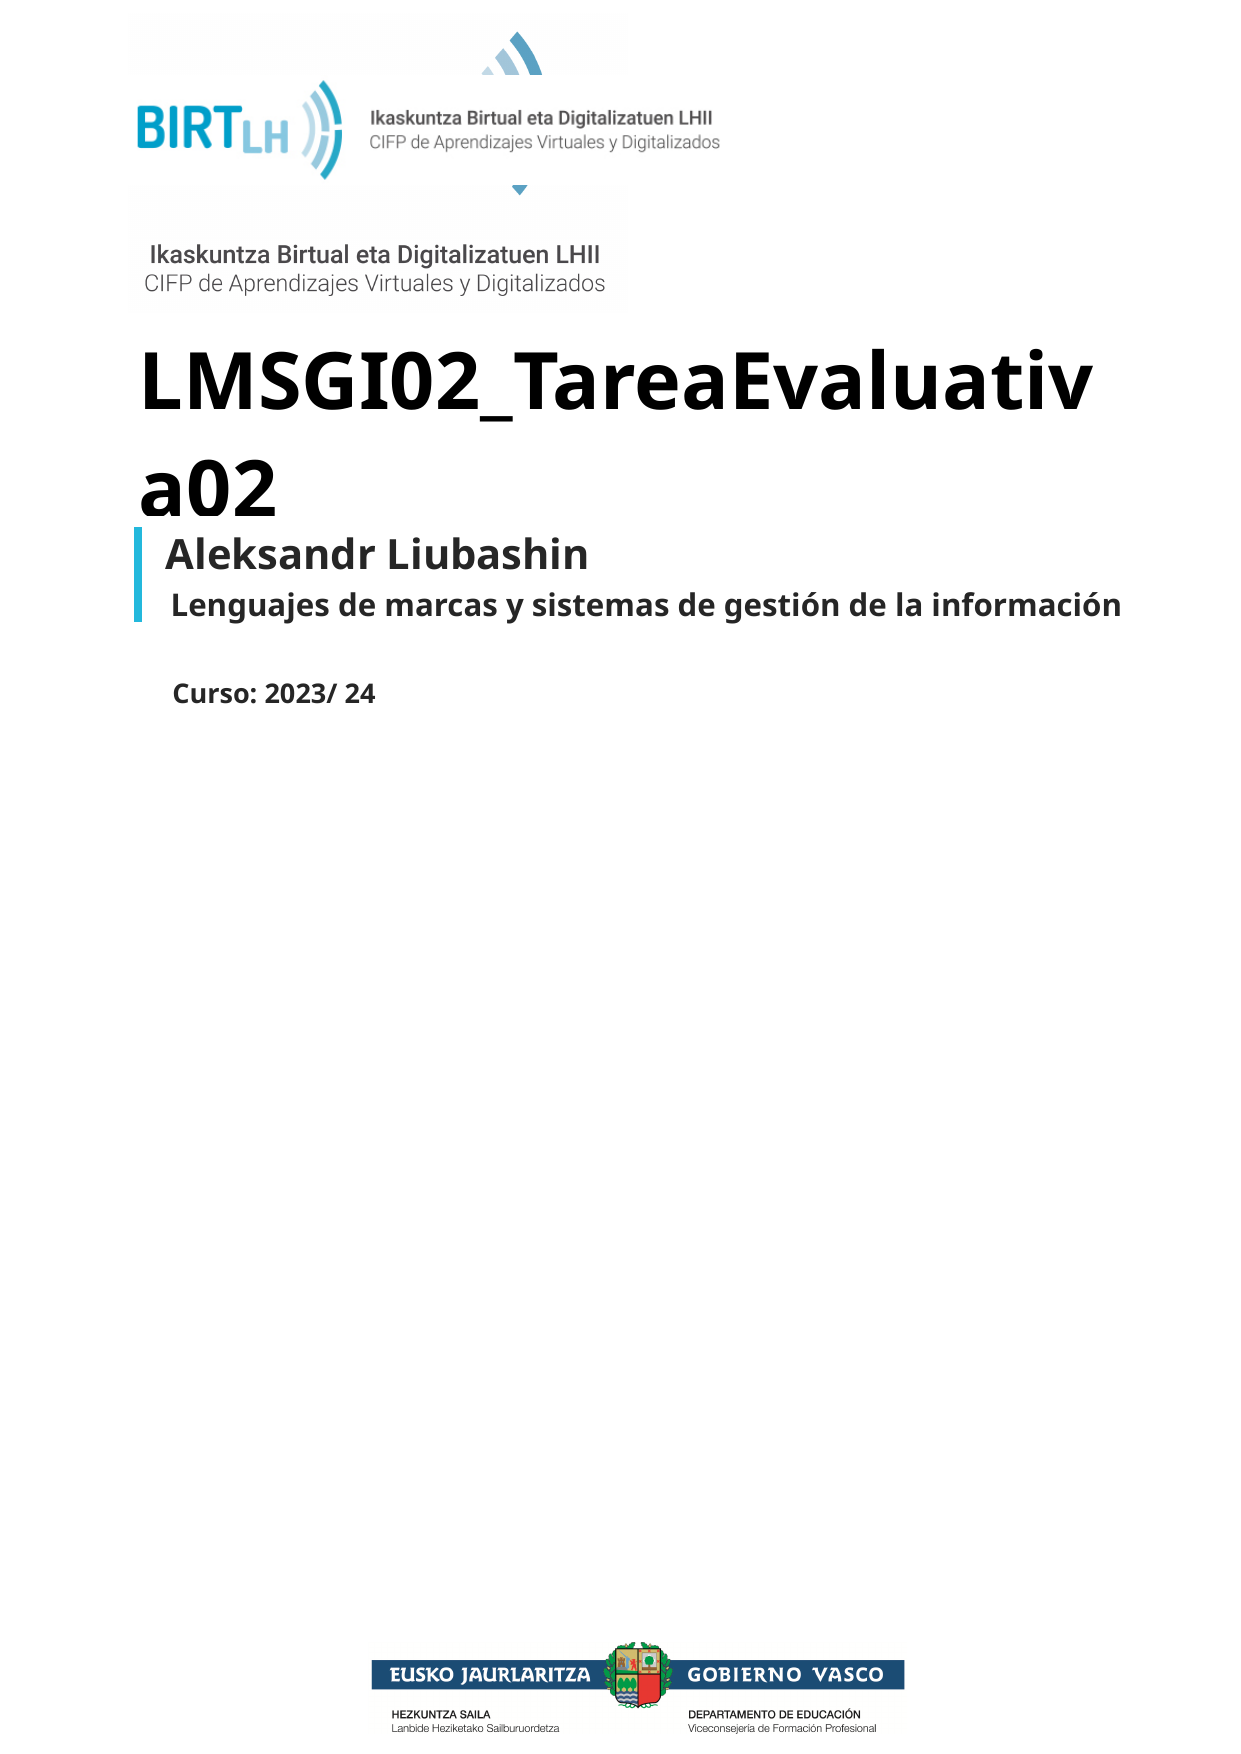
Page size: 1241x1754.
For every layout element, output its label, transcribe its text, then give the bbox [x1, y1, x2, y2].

picture [120, 13, 736, 313]
text Lenguajes de marcas y sistemas de gestión de la información [170, 583, 1130, 626]
text Aleksandr Liubashin [165, 525, 1125, 574]
text Curso: 2023/ 24 [172, 674, 561, 711]
picture [368, 1642, 908, 1734]
text LMSGI02_TareaEvaluativa02 [139, 325, 1116, 512]
